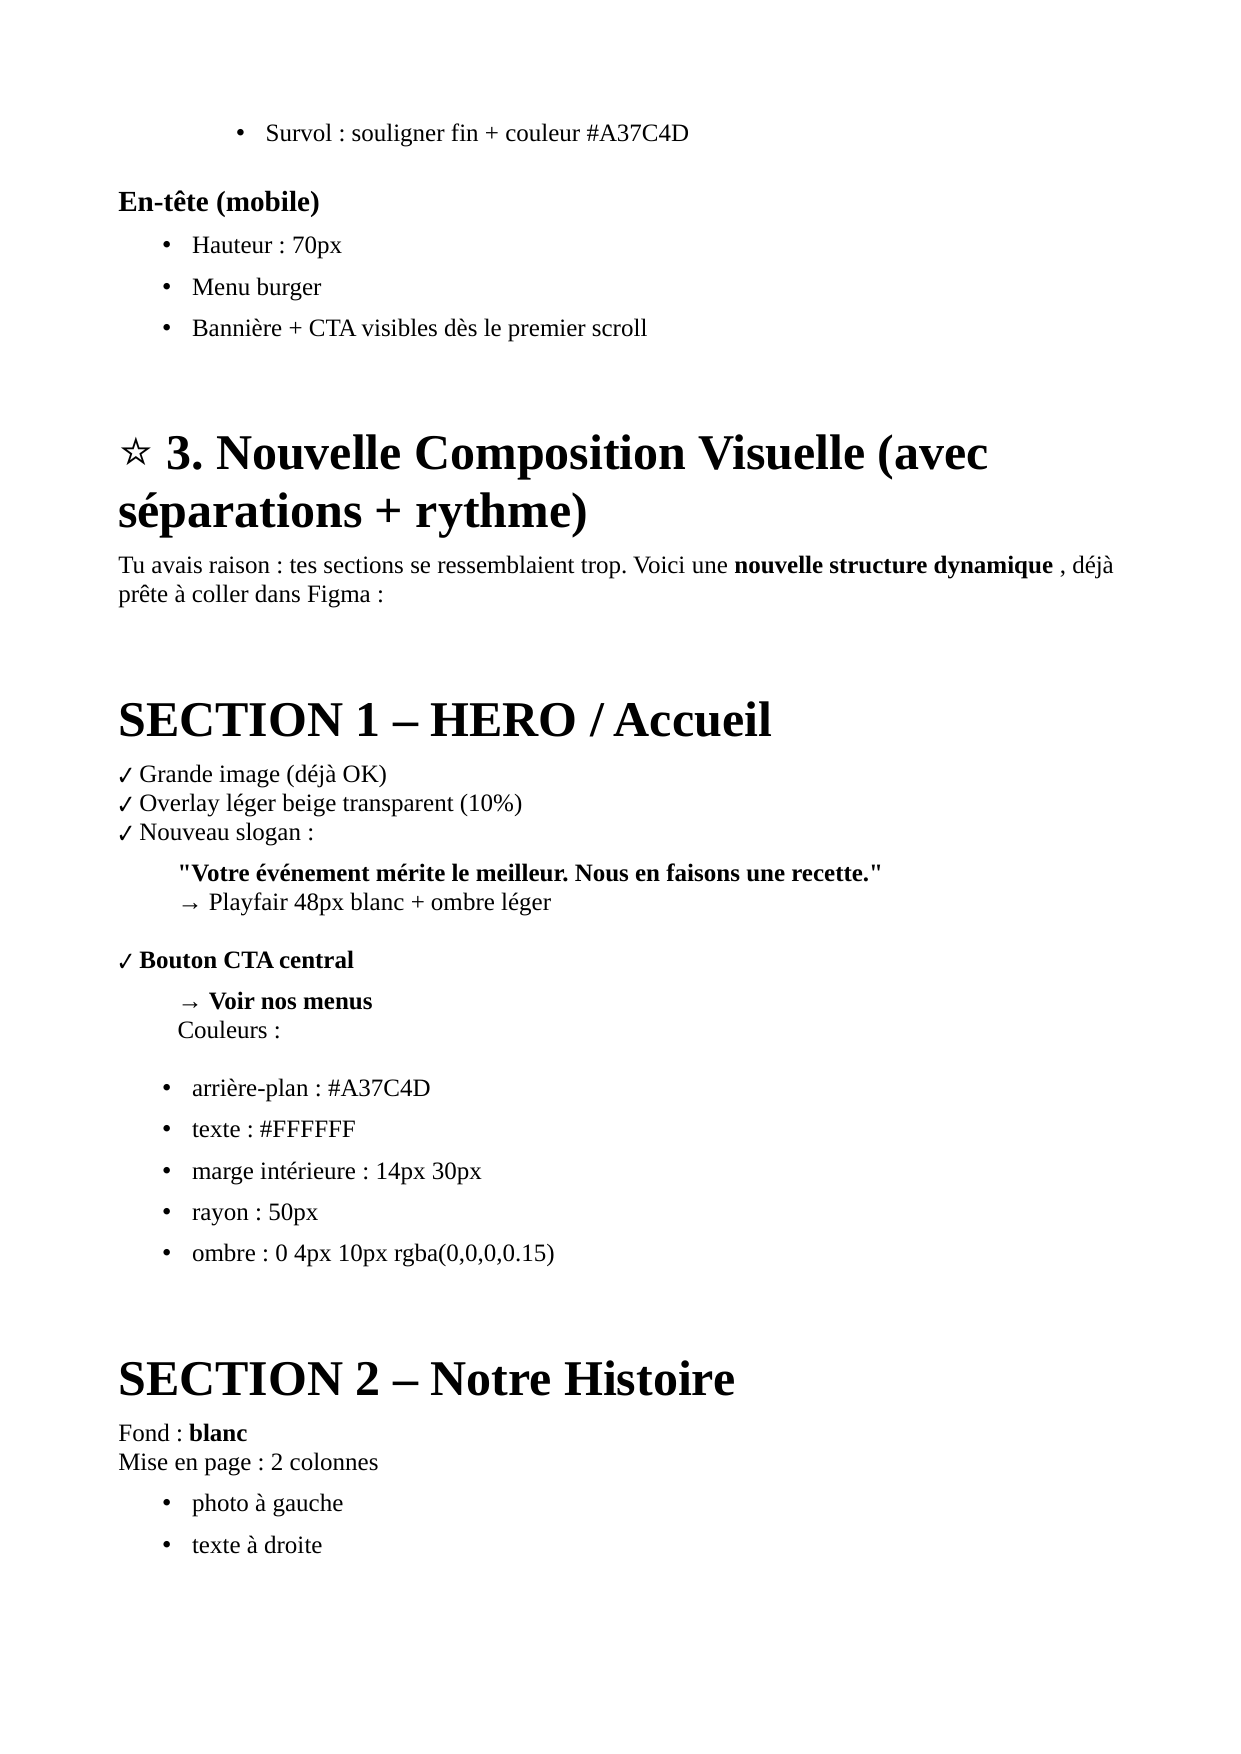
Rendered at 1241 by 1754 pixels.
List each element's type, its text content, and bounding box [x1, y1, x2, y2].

text ✔ Bouton CTA central [118, 945, 1122, 974]
list marge intérieure : 14px 30px [162, 1156, 1122, 1184]
text "Votre événement mérite le meilleur. Nous en faisons une recette." → Playfair 48px blanc + ombre léger [177, 858, 1063, 916]
text Fond : blanc Mise en page : 2 colonnes [118, 1418, 1122, 1476]
list Hauteur : 70px [162, 230, 1122, 259]
subtitle ⭐ 3. Nouvelle Composition Visuelle (avec séparations + rythme) [118, 423, 1122, 538]
list texte : #FFFFFF [162, 1114, 1122, 1143]
subtitle SECTION 1 – HERO / Accueil [118, 689, 1122, 747]
subtitle En-tête (mobile) [118, 184, 1122, 218]
list ombre : 0 4px 10px rgba(0,0,0,0.15) [162, 1238, 1122, 1267]
list Bannière + CTA visibles dès le premier scroll [162, 313, 1122, 342]
text ✔ Grande image (déjà OK) ✔ Overlay léger beige transparent (10%) ✔ Nouveau slogan : [118, 759, 1122, 846]
list Survol : souligner fin + couleur #A37C4D [236, 118, 1122, 147]
list texte à droite [162, 1530, 1122, 1558]
subtitle SECTION 2 – Notre Histoire [118, 1348, 1122, 1406]
text Tu avais raison : tes sections se ressemblaient trop. Voici une nouvelle structure dynamique , déjà prête à coller dans Figma : [118, 551, 1122, 608]
list rayon : 50px [162, 1197, 1122, 1226]
list photo à gauche [162, 1488, 1122, 1517]
text → Voir nos menus Couleurs : [177, 986, 1063, 1044]
list Menu burger [162, 272, 1122, 300]
list arrière-plan : #A37C4D [162, 1073, 1122, 1102]
